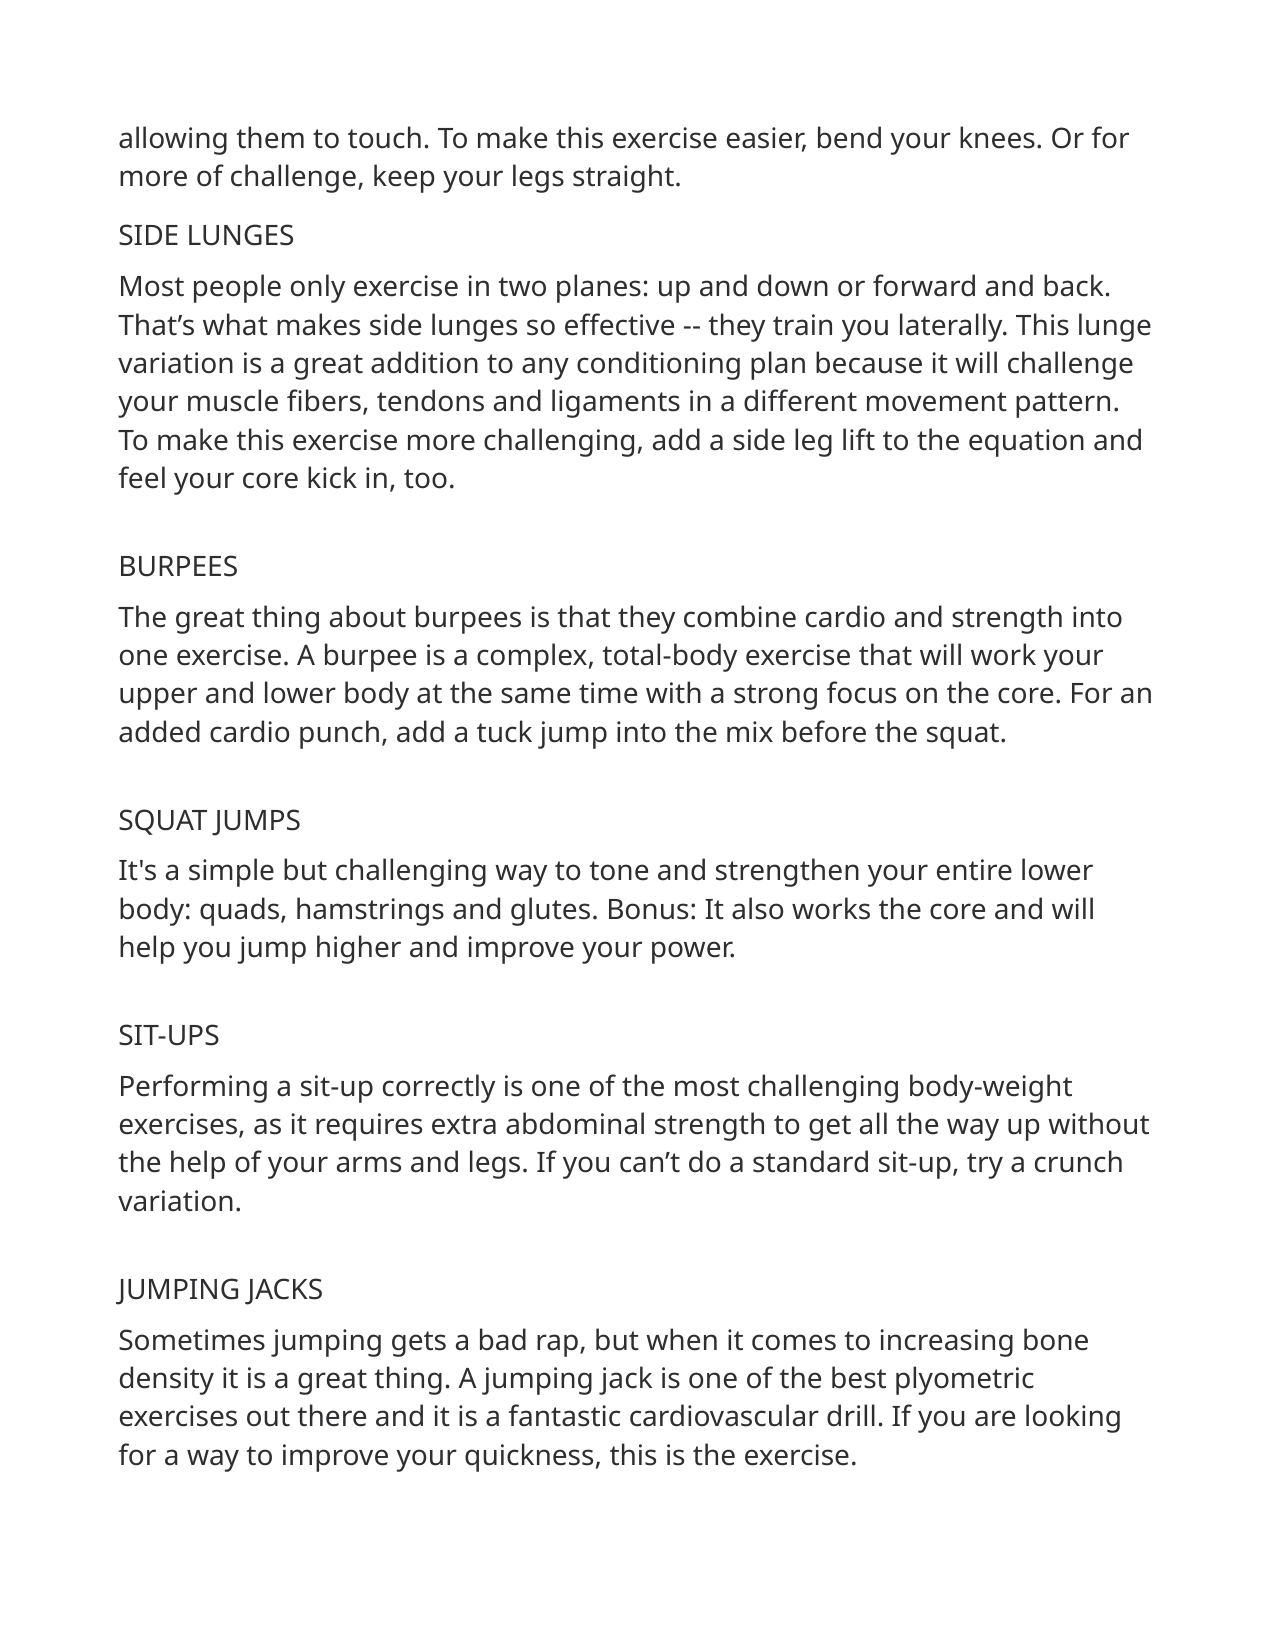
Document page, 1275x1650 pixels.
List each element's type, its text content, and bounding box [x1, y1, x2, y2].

subtitle SQUAT JUMPS [118, 800, 1157, 838]
text Performing a sit-up correctly is one of the most challenging body-weight exercises, as it requires extra abdominal strength to get all the way up without the help of your arms and legs. If you can’t do a standard sit-up, try a crunch variation. [118, 1066, 1157, 1219]
text The great thing about burpees is that they combine cardio and strength into one exercise. A burpee is a complex, total-body exercise that will work your upper and lower body at the same time with a strong focus on the core. For an added cardio punch, add a tuck jump into the mix before the squat. [118, 597, 1157, 750]
subtitle JUMPING JACKS [118, 1269, 1157, 1307]
text It's a simple but challenging way to tone and strengthen your entire lower body: quads, hamstrings and glutes. Bonus: It also works the core and will help you jump higher and improve your power. [118, 851, 1157, 966]
text allowing them to touch. To make this exercise easier, bend your knees. Or for more of challenge, keep your legs straight. [118, 118, 1157, 195]
subtitle SIT-UPS [118, 1015, 1157, 1053]
subtitle SIDE LUNGES [118, 216, 1157, 254]
text Most people only exercise in two planes: up and down or forward and back. That’s what makes side lunges so effective -- they train you laterally. This lunge variation is a great addition to any conditioning plan because it will challenge your muscle fibers, tendons and ligaments in a different movement pattern. To make this exercise more challenging, add a side leg lift to the equation and feel your core kick in, too. [118, 266, 1157, 496]
text Sometimes jumping gets a bad rap, but when it comes to increasing bone density it is a great thing. A jumping jack is one of the best plyometric exercises out there and it is a fantastic cardiovascular drill. If you are looking for a way to improve your quickness, this is the exercise. [118, 1320, 1157, 1473]
subtitle BURPEES [118, 546, 1157, 584]
